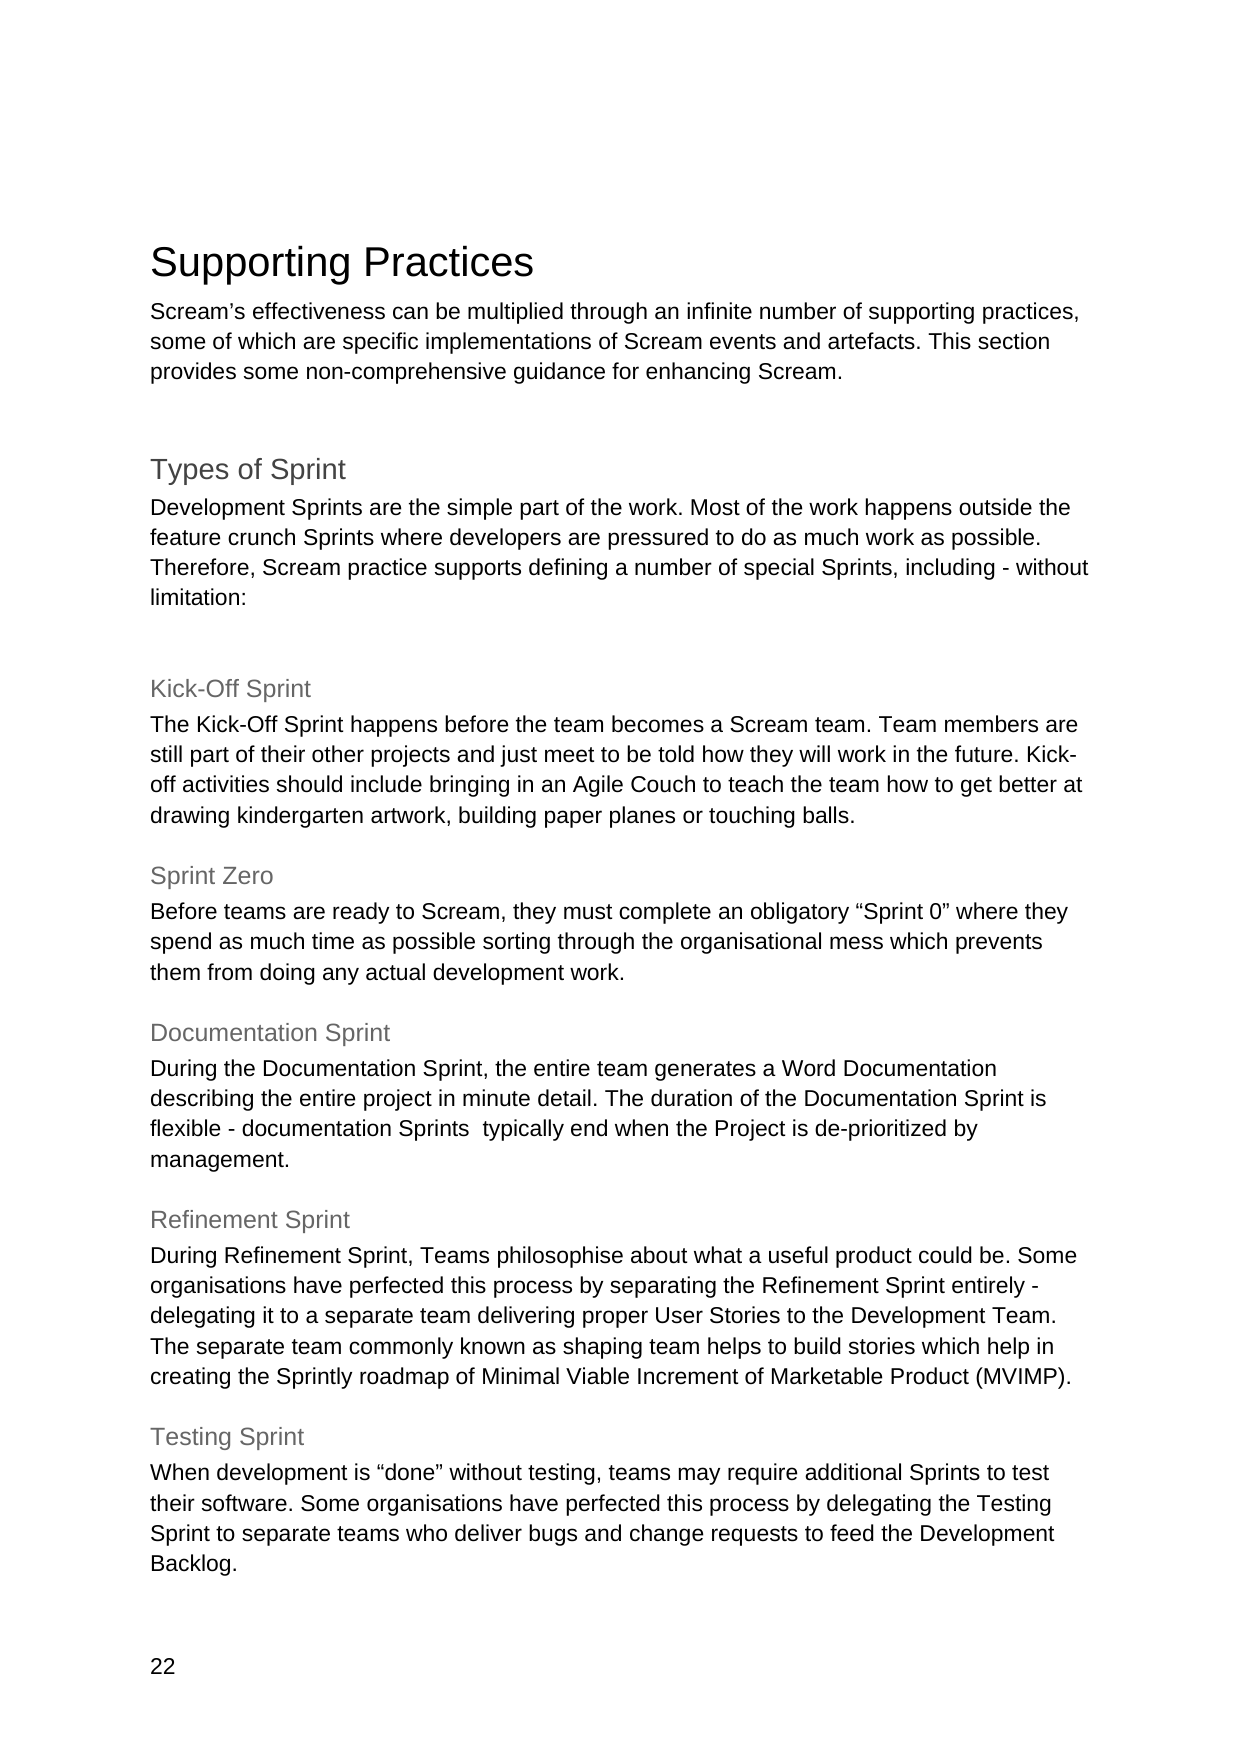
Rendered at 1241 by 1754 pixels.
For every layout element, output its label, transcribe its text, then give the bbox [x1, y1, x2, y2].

subtitle Types of Sprint [150, 452, 1090, 485]
text Scream’s effectiveness can be multiplied through an infinite number of supporting practices, some of which are specific implementations of Scream events and artefacts. This section provides some non-comprehensive guidance for enhancing Scream. [150, 298, 1090, 384]
text Development Sprints are the simple part of the work. Most of the work happens outside the feature crunch Sprints where developers are pressured to do as much work as possible. Therefore, Scream practice supports defining a number of special Sprints, including - without limitation: [150, 494, 1090, 611]
subtitle Kick-Off Sprint [150, 674, 1090, 703]
subtitle Refinement Sprint [150, 1205, 1090, 1234]
subtitle Supporting Practices [150, 237, 1090, 285]
text When development is “done” without testing, teams may require additional Sprints to test their software. Some organisations have perfected this process by delegating the Testing Sprint to separate teams who deliver bugs and change requests to feed the Development Backlog. [150, 1459, 1090, 1576]
text The Kick-Off Sprint happens before the team becomes a Scream team. Team members are still part of their other projects and just meet to be told how they will work in the future. Kick-off activities should include bringing in an Agile Couch to teach the team how to get better at drawing kindergarten artwork, building paper planes or touching balls. [150, 711, 1090, 828]
text During Refinement Sprint, Teams philosophise about what a useful product could be. Some organisations have perfected this process by separating the Refinement Sprint entirely - delegating it to a separate team delivering proper User Stories to the Development Team. [150, 1242, 1090, 1329]
text Before teams are ready to Scream, they must complete an obligatory “Sprint 0” where they spend as much time as possible sorting through the organisational mess which prevents them from doing any actual development work. [150, 898, 1090, 985]
subtitle Sprint Zero [150, 861, 1090, 890]
subtitle Documentation Sprint [150, 1018, 1090, 1047]
text The separate team commonly known as shaping team helps to build stories which help in creating the Sprintly roadmap of Minimal Viable Increment of Marketable Product (MVIMP). [150, 1333, 1090, 1389]
subtitle Testing Sprint [150, 1422, 1090, 1451]
text During the Documentation Sprint, the entire team generates a Word Documentation describing the entire project in minute detail. The duration of the Documentation Sprint is flexible - documentation Sprints typically end when the Project is de-prioritized by management. [150, 1055, 1090, 1172]
